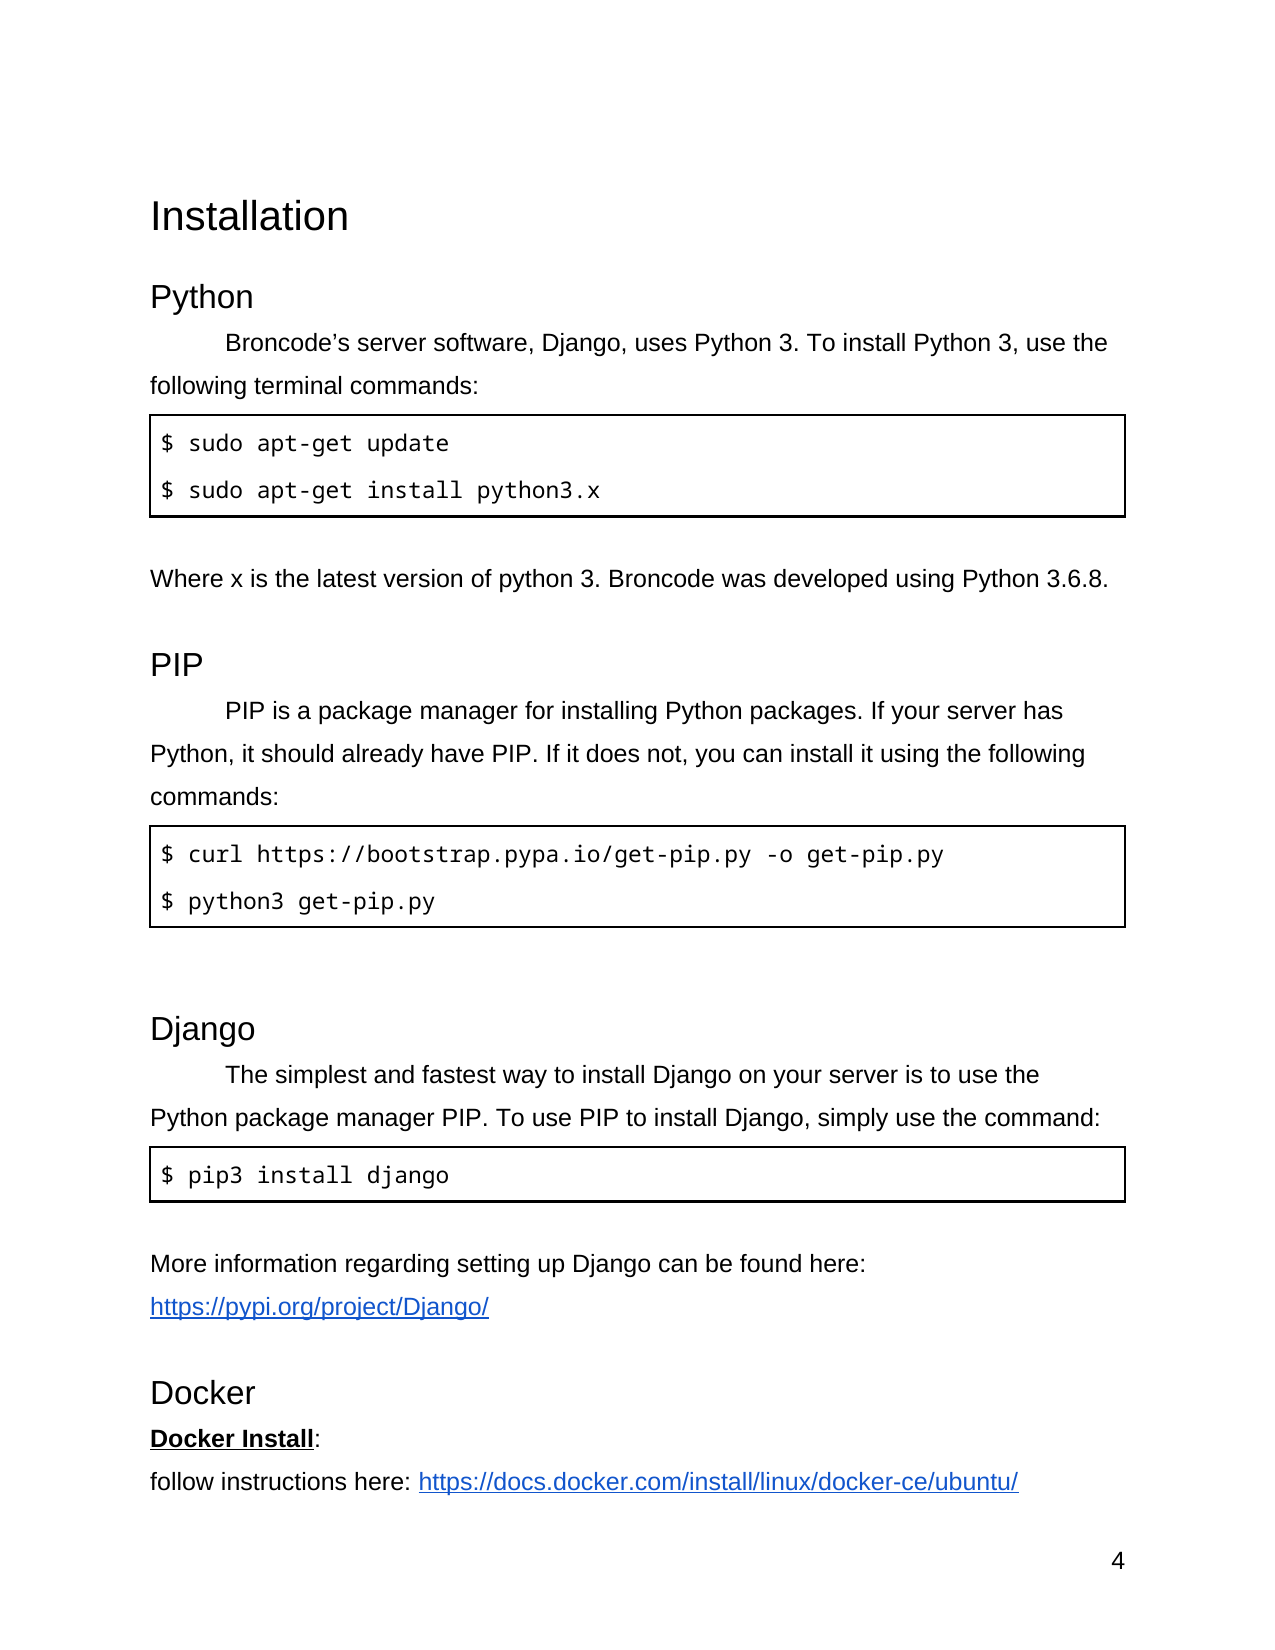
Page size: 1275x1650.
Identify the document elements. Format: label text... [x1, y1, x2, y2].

text The simplest and fastest way to install Django on your server is to use the Python package manager PIP. To use PIP to install Django, simply use the command: [150, 1060, 1125, 1132]
text More information regarding setting up Django can be found here: https://pypi.org/project/Django/ [150, 1249, 1125, 1321]
subtitle Docker [150, 1373, 1125, 1411]
text Docker Install: [150, 1424, 1125, 1453]
text follow instructions here: https://docs.docker.com/install/linux/docker-ce/ubuntu/ [150, 1467, 1125, 1496]
text Where x is the latest version of python 3. Broncode was developed using Python 3.6.8. [150, 564, 1125, 593]
subtitle Python [150, 277, 1125, 316]
subtitle Installation [150, 192, 1125, 239]
text Broncode’s server software, Django, uses Python 3. To install Python 3, use the following terminal commands: [150, 328, 1125, 400]
subtitle Django [150, 1009, 1125, 1047]
subtitle PIP [150, 645, 1125, 683]
table_header $ pip3 install django [151, 1148, 1124, 1200]
table_header $ sudo apt-get update $ sudo apt-get install python3.x [151, 416, 1124, 515]
table_header $ curl https://bootstrap.pypa.io/get-pip.py -o get-pip.py $ python3 get-pip.py [151, 827, 1124, 926]
text PIP is a package manager for installing Python packages. If your server has Python, it should already have PIP. If it does not, you can install it using the following commands: [150, 696, 1125, 811]
